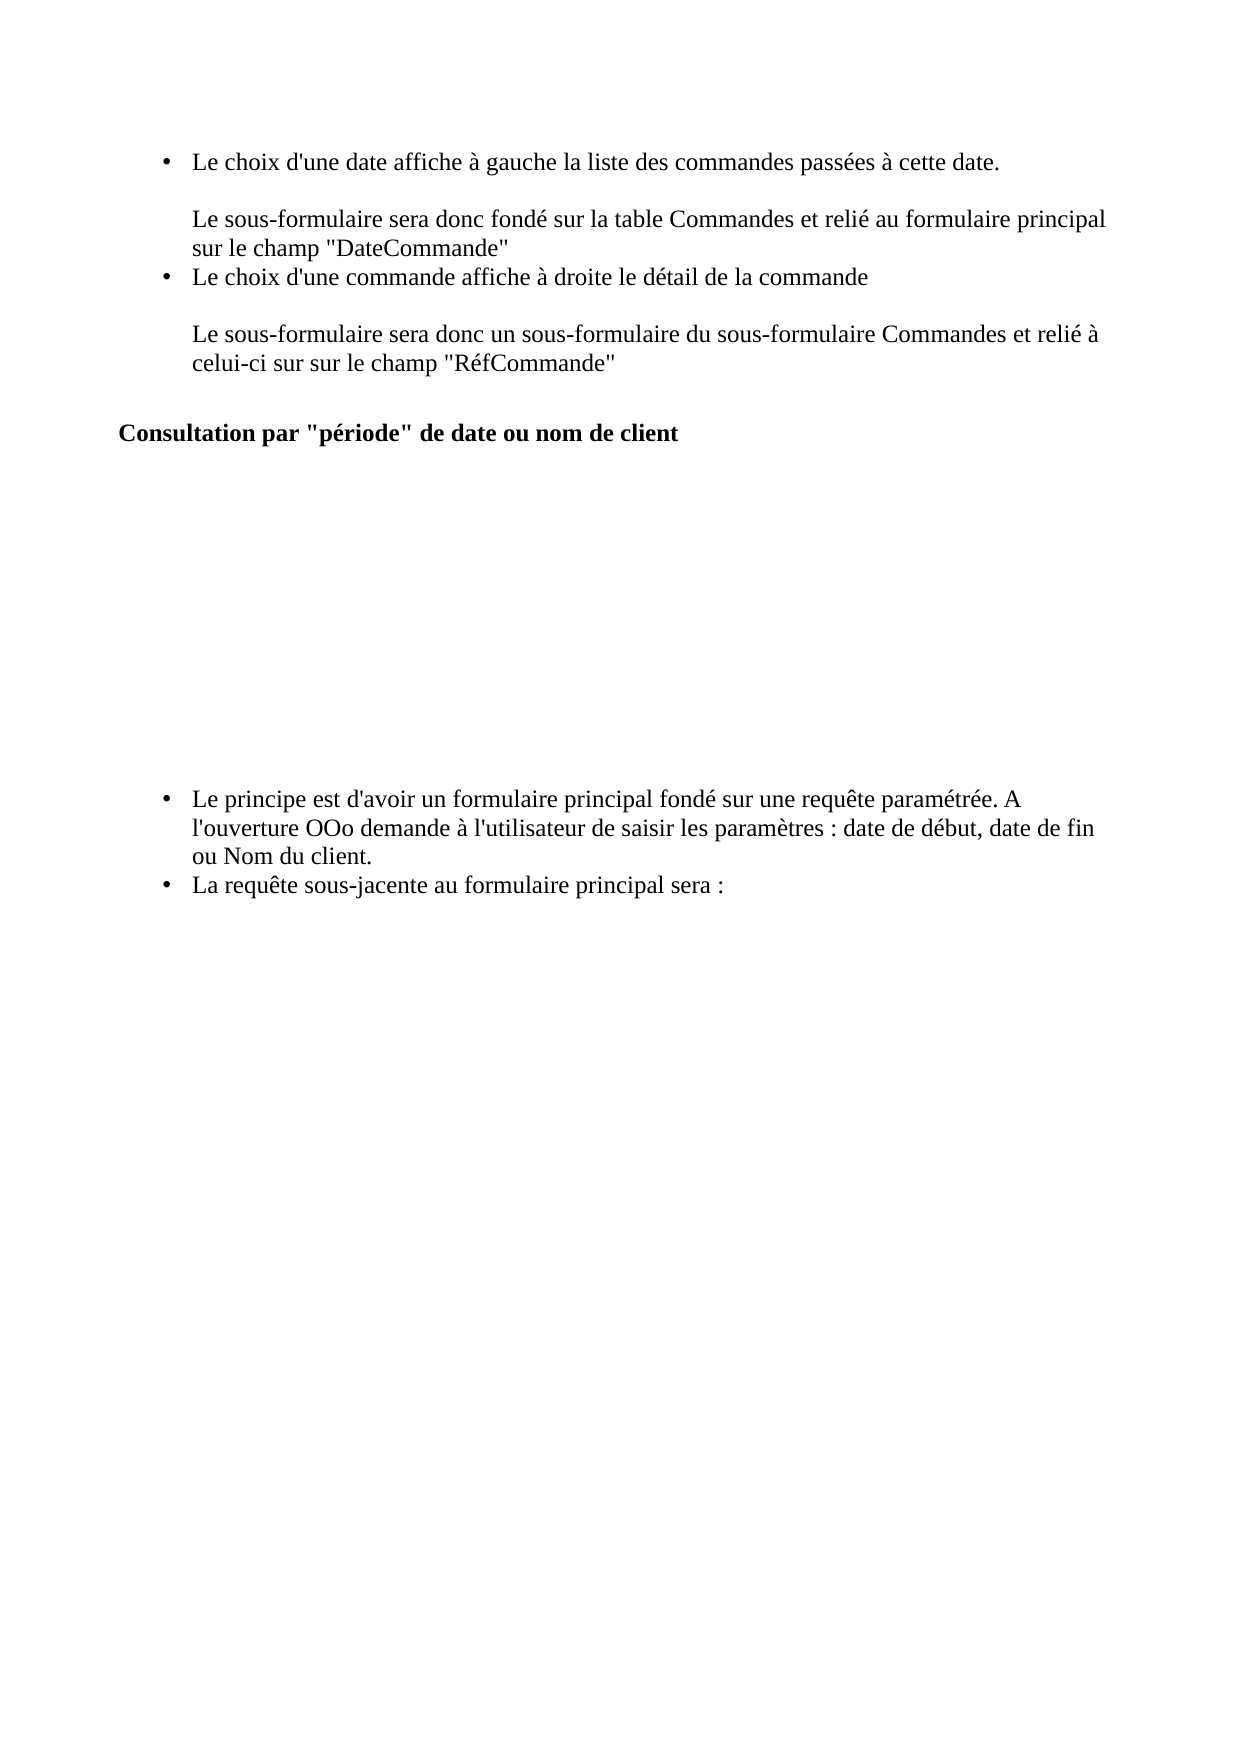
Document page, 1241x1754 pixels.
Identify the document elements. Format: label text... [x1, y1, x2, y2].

list La requête sous-jacente au formulaire principal sera : [162, 870, 1122, 928]
list Le choix d'une commande affiche à droite le détail de la commande Le sous-formulaire sera donc un sous-formulaire du sous-formulaire Commandes et relié à celui-ci sur sur le champ "RéfCommande" [162, 262, 1122, 377]
list Le principe est d'avoir un formulaire principal fondé sur une requête paramétrée. A l'ouverture OOo demande à l'utilisateur de saisir les paramètres : date de début, date de fin ou Nom du client. [162, 784, 1122, 870]
list Le choix d'une date affiche à gauche la liste des commandes passées à cette date. Le sous-formulaire sera donc fondé sur la table Commandes et relié au formulaire principal sur le champ "DateCommande" [162, 147, 1122, 262]
text Consultation par "période" de date ou nom de client [118, 389, 1122, 771]
